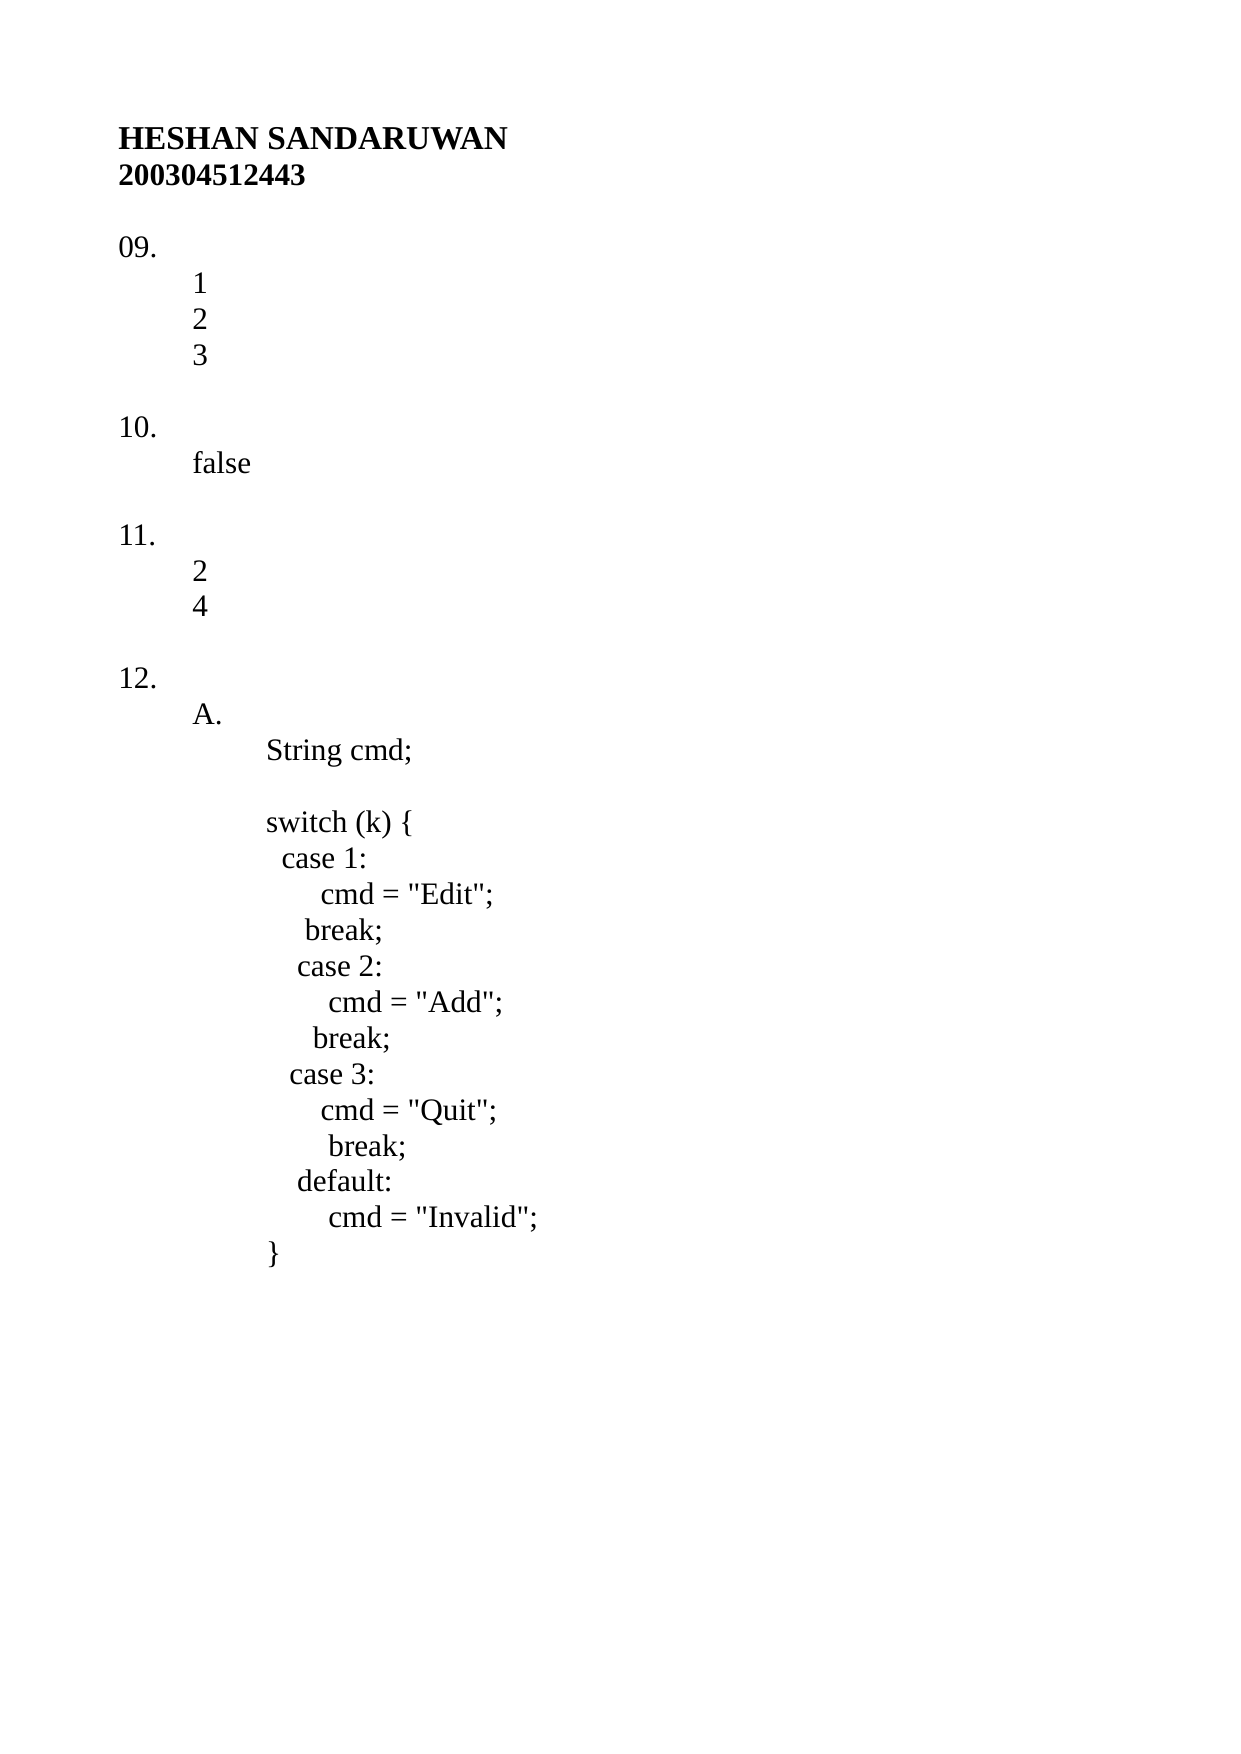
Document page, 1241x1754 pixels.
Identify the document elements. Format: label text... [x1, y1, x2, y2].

text HESHAN SANDARUWAN [118, 118, 1122, 156]
text break; [118, 1127, 1122, 1163]
text case 2: [118, 947, 1122, 983]
text cmd = "Invalid"; [118, 1199, 1122, 1234]
text false [118, 444, 1122, 480]
text case 1: [118, 839, 1122, 875]
text 09. [118, 228, 1122, 264]
text } [118, 1234, 1122, 1271]
text default: [118, 1163, 1122, 1199]
text 4 [118, 588, 1122, 624]
text A. [118, 696, 1122, 731]
text cmd = "Add"; [118, 983, 1122, 1019]
text break; [118, 1019, 1122, 1055]
text 12. [118, 659, 1122, 696]
text cmd = "Quit"; [118, 1091, 1122, 1127]
text case 3: [118, 1055, 1122, 1091]
text 2 [118, 552, 1122, 588]
text 11. [118, 516, 1122, 552]
text 2 [118, 300, 1122, 336]
text cmd = "Edit"; [118, 875, 1122, 911]
text String cmd; [118, 731, 1122, 767]
text break; [118, 911, 1122, 947]
text 3 [118, 336, 1122, 372]
text switch (k) { [118, 803, 1122, 839]
text 200304512443 [118, 156, 1122, 192]
text 10. [118, 408, 1122, 444]
text 1 [118, 264, 1122, 300]
